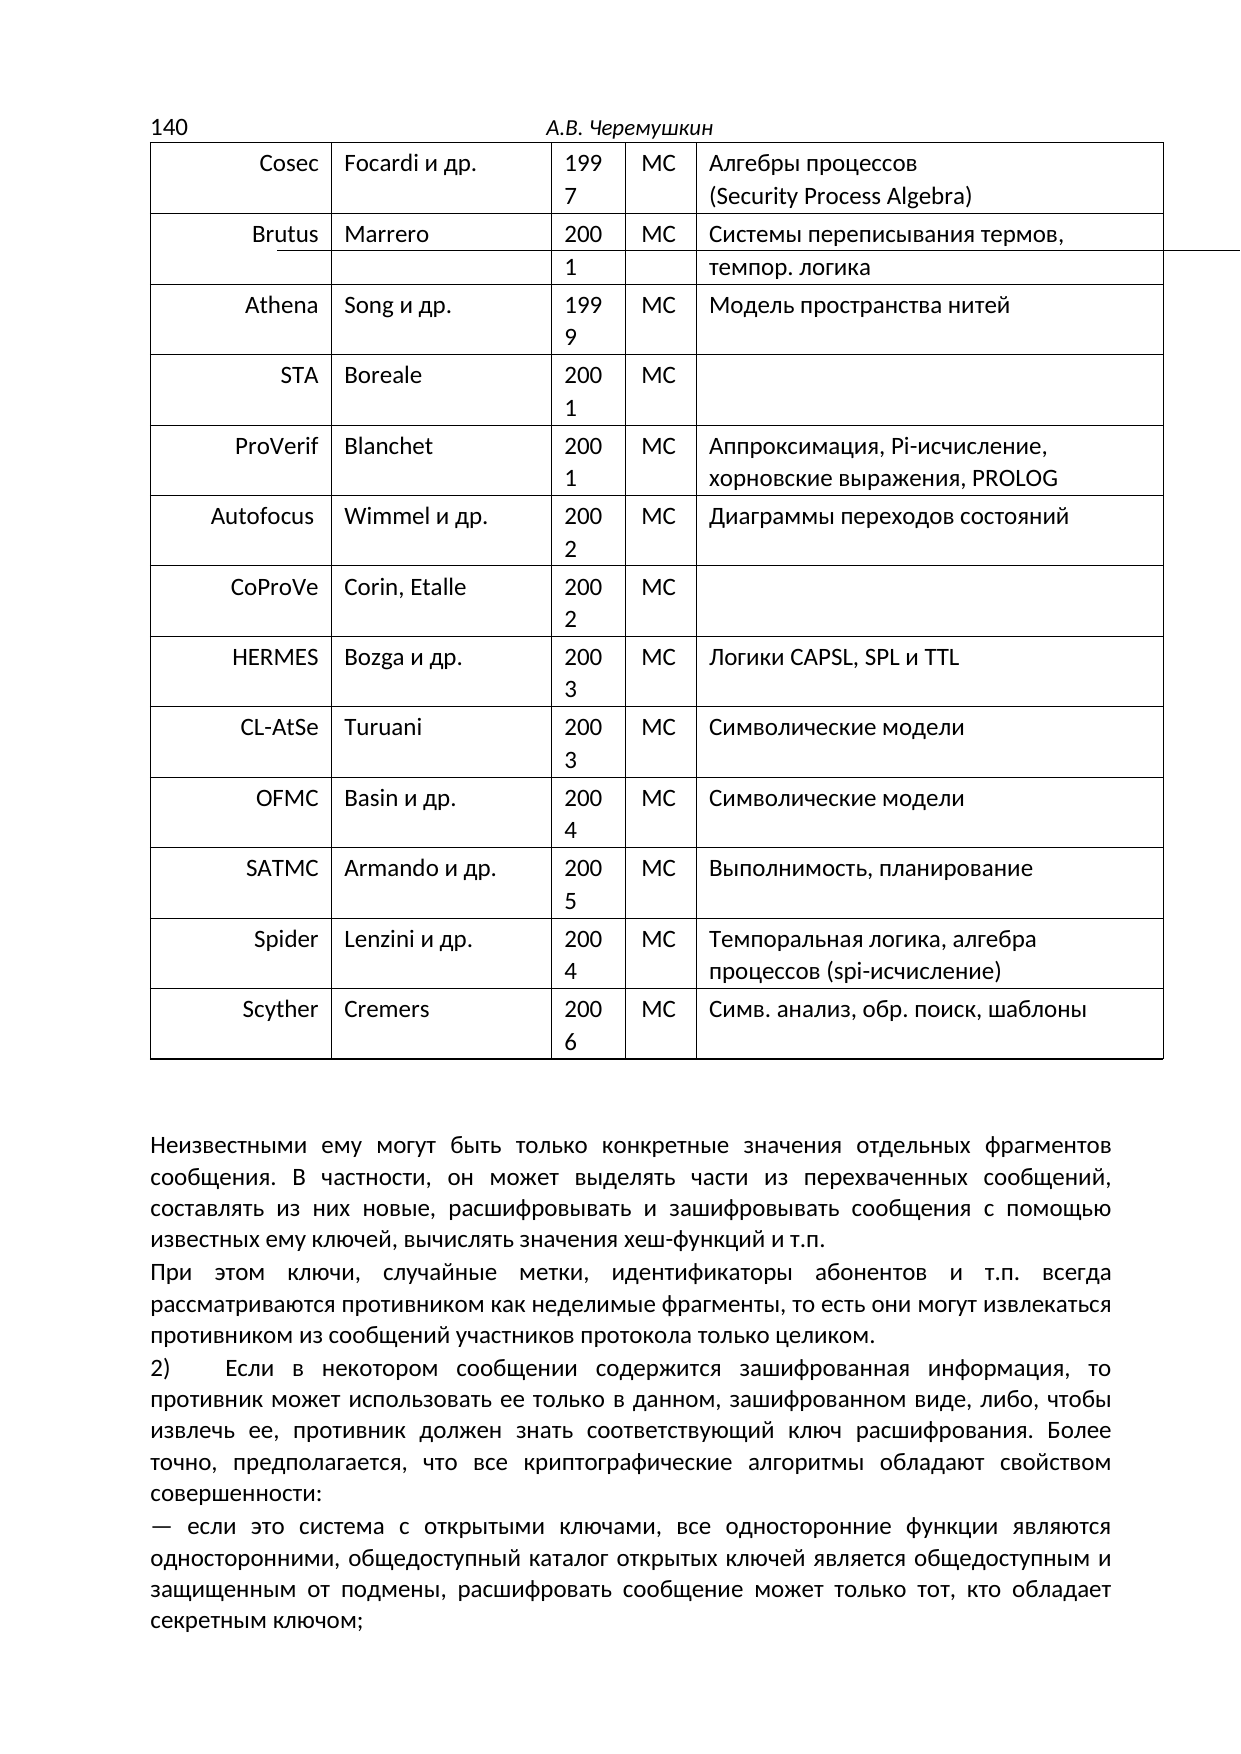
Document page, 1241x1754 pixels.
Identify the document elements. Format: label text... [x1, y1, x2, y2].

table_cell Song и др. [332, 285, 551, 354]
table_cell MC [626, 637, 696, 706]
table_cell 2006 [552, 989, 625, 1058]
table_cell Системы переписывания термов, [697, 214, 1163, 250]
table_cell Focardi и др. [332, 143, 551, 212]
table_cell Симв. анализ, обр. поиск, шаблоны [697, 989, 1163, 1058]
text При этом ключи, случайные метки, идентификаторы абонентов и т.п. всегда рассматриваются противником как неделимые фрагменты, то есть они могут извлекаться противником из сообщений участников протокола только целиком. [150, 1256, 1113, 1349]
table_cell 2004 [552, 919, 625, 988]
table_cell 2002 [552, 496, 625, 565]
table_cell 2003 [552, 637, 625, 706]
table_cell Cosec [151, 143, 331, 212]
table_cell SATMC [151, 848, 331, 917]
table_cell Blanchet [332, 426, 551, 495]
table_cell HERMES [151, 637, 331, 706]
list Если в некотором сообщении содержится зашифрованная информация, то противник может использовать ее только в данном, зашифрованном виде, либо, чтобы извлечь ее, противник должен знать соответствующий ключ расшифрования. Более точно, предполагается, что все криптографические алгоритмы обладают свойством совершенности: [150, 1352, 1113, 1508]
table_cell Cremers [332, 989, 551, 1058]
table_cell MC [626, 919, 696, 988]
table_cell MC [626, 143, 696, 212]
table_cell Marrero [332, 214, 551, 250]
table_cell Basin и др. [332, 778, 551, 847]
table_cell 2001 [552, 355, 625, 424]
table_cell Модель пространства нитей [697, 285, 1163, 354]
table_cell Athena [151, 285, 331, 354]
table_cell Corin, Etalle [332, 566, 551, 636]
table_cell STA [151, 355, 331, 424]
table_cell MC [626, 355, 696, 424]
table_cell ProVerif [151, 426, 331, 495]
table_cell MC [626, 848, 696, 917]
table_cell 200 [552, 214, 625, 250]
table_cell MC [626, 426, 696, 495]
table_cell Темпоральная логика, алгебра процессов (spi-исчисление) [697, 919, 1163, 988]
table_cell Алгебры процессов (Security Process Algebra) [697, 143, 1163, 212]
table_cell CoProVe [151, 566, 331, 636]
table_cell темпор. логика [697, 251, 1163, 284]
table_cell 1 [552, 251, 625, 284]
table_cell Диаграммы переходов состояний [697, 496, 1163, 565]
table_cell 2004 [552, 778, 625, 847]
table_cell Boreale [332, 355, 551, 424]
table_cell 1999 [552, 285, 625, 354]
table_cell MC [626, 778, 696, 847]
text — если это система с открытыми ключами, все односторонние функции являются односторонними, общедоступный каталог открытых ключей является общедоступным и защищенным от подмены, расшифровать сообщение может только тот, кто обладает секретным ключом; [150, 1510, 1113, 1635]
table_cell Lenzini и др. [332, 919, 551, 988]
table_cell 2003 [552, 707, 625, 777]
table_cell Wimmel и др. [332, 496, 551, 565]
table_cell Аппроксимация, Pi-исчисление, хорновские выражения, PROLOG [697, 426, 1163, 495]
table_cell Brutus [151, 214, 331, 284]
table_cell MC [626, 496, 696, 565]
table_cell Turuani [332, 707, 551, 777]
table_cell [626, 251, 696, 284]
table_cell [697, 566, 1163, 636]
table_cell Логики CAPSL, SPL и TTL [697, 637, 1163, 706]
table_cell 2005 [552, 848, 625, 917]
table_cell MC [626, 566, 696, 636]
table_cell MC [626, 214, 696, 250]
table_cell MC [626, 989, 696, 1058]
table_cell MC [626, 707, 696, 777]
table_cell Scyther [151, 989, 331, 1058]
table_cell Символические модели [697, 707, 1163, 777]
table_cell OFMC [151, 778, 331, 847]
table_cell [697, 355, 1163, 424]
table_cell Spider [151, 919, 331, 988]
table_cell Выполнимость, планирование [697, 848, 1163, 917]
table_cell Bozga и др. [332, 637, 551, 706]
table_cell 1997 [552, 143, 625, 212]
table_cell CL-AtSe [151, 707, 331, 777]
table_cell [332, 251, 551, 284]
table_cell Символические модели [697, 778, 1163, 847]
table_cell Armando и др. [332, 848, 551, 917]
table_cell MC [626, 285, 696, 354]
table_cell Autofocus [151, 496, 331, 565]
text Неизвестными ему могут быть только конкретные значения отдельных фрагментов сообщения. В частности, он может выделять части из перехваченных сообщений, составлять из них новые, расшифровывать и зашифровывать сообщения с помощью известных ему ключей, вычислять значения хеш-функций и т.п. [150, 1129, 1113, 1254]
table_cell 2001 [552, 426, 625, 495]
table_cell 2002 [552, 566, 625, 636]
